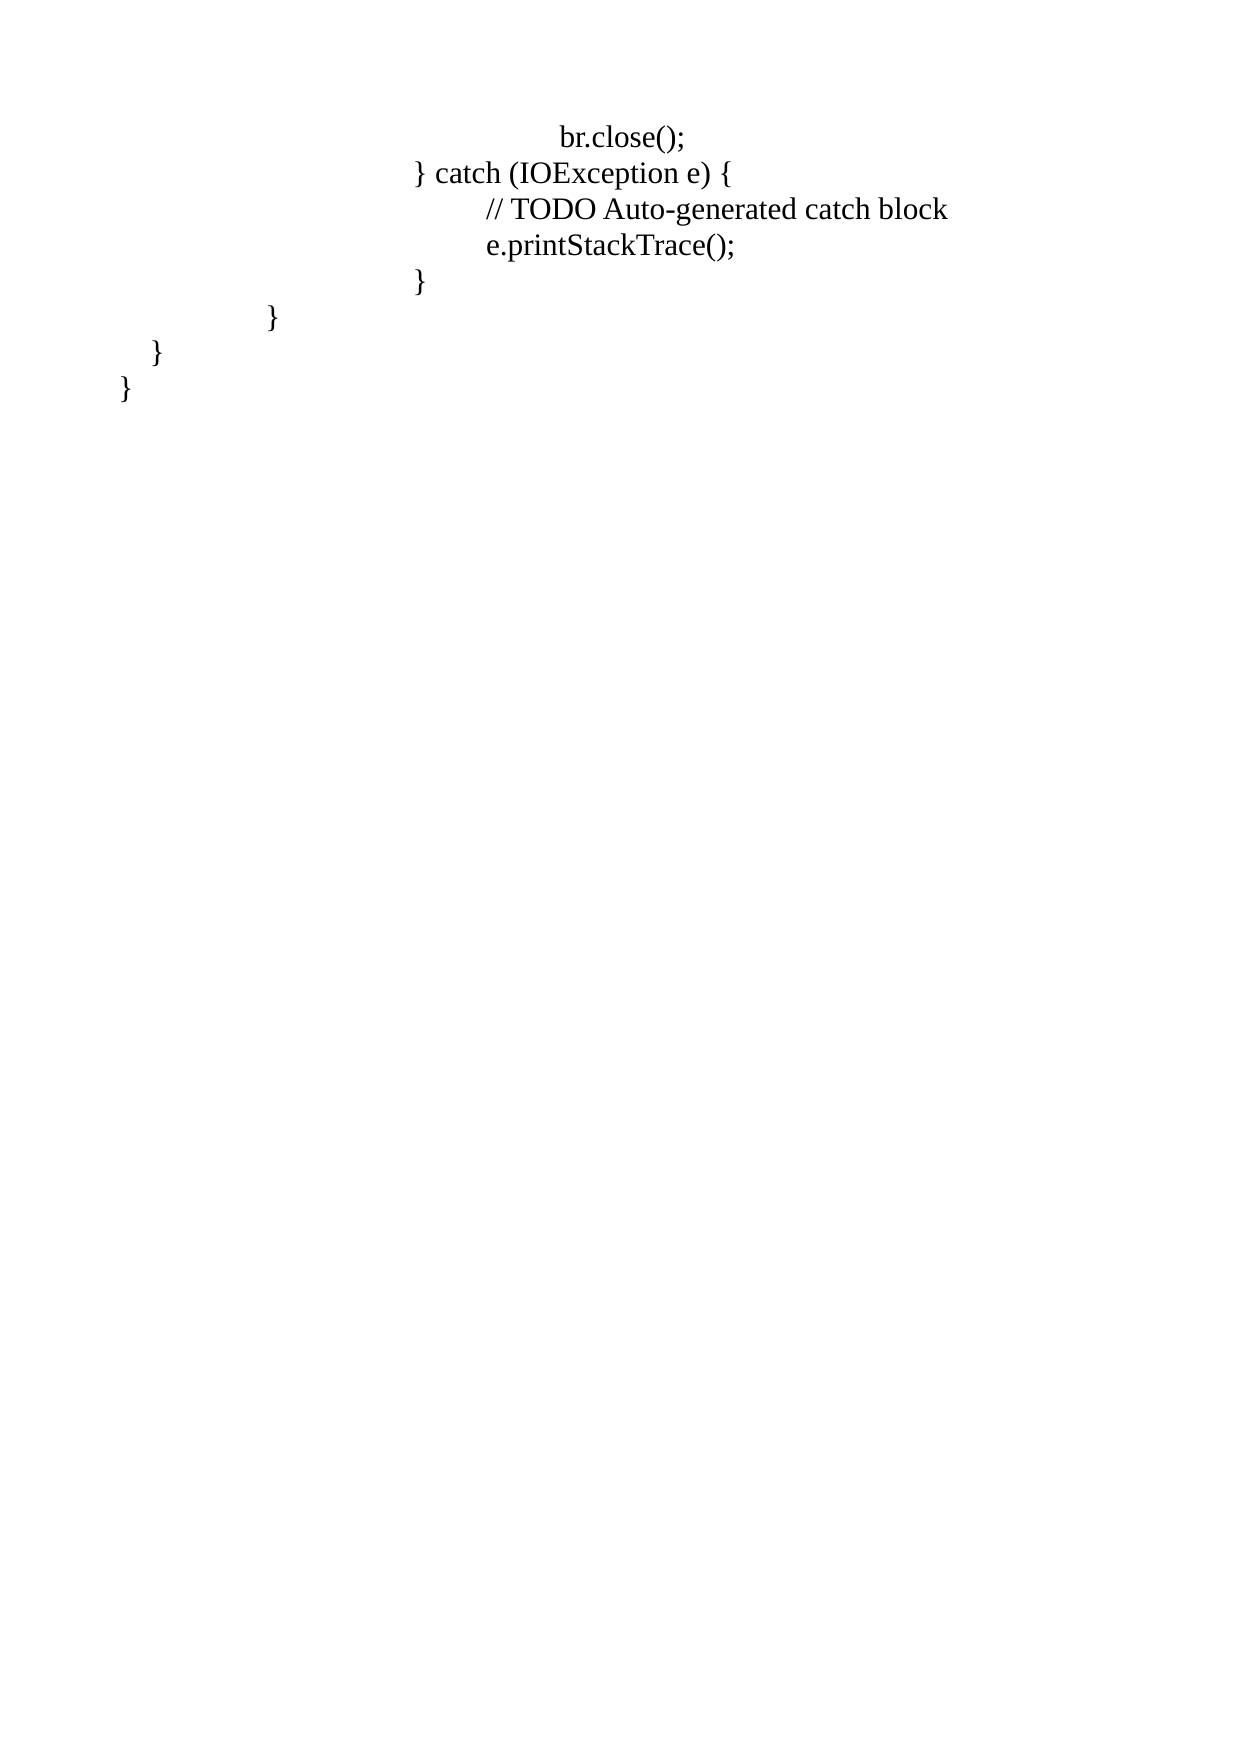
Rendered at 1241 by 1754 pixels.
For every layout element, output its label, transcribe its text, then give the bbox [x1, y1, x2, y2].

text br.close(); [118, 118, 1122, 154]
text } [118, 262, 1122, 298]
text } [118, 298, 1122, 334]
text e.printStackTrace(); [118, 226, 1122, 262]
text // TODO Auto-generated catch block [118, 190, 1122, 226]
text } [118, 334, 1122, 370]
text } catch (IOException e) { [118, 154, 1122, 190]
text } [118, 370, 1122, 406]
